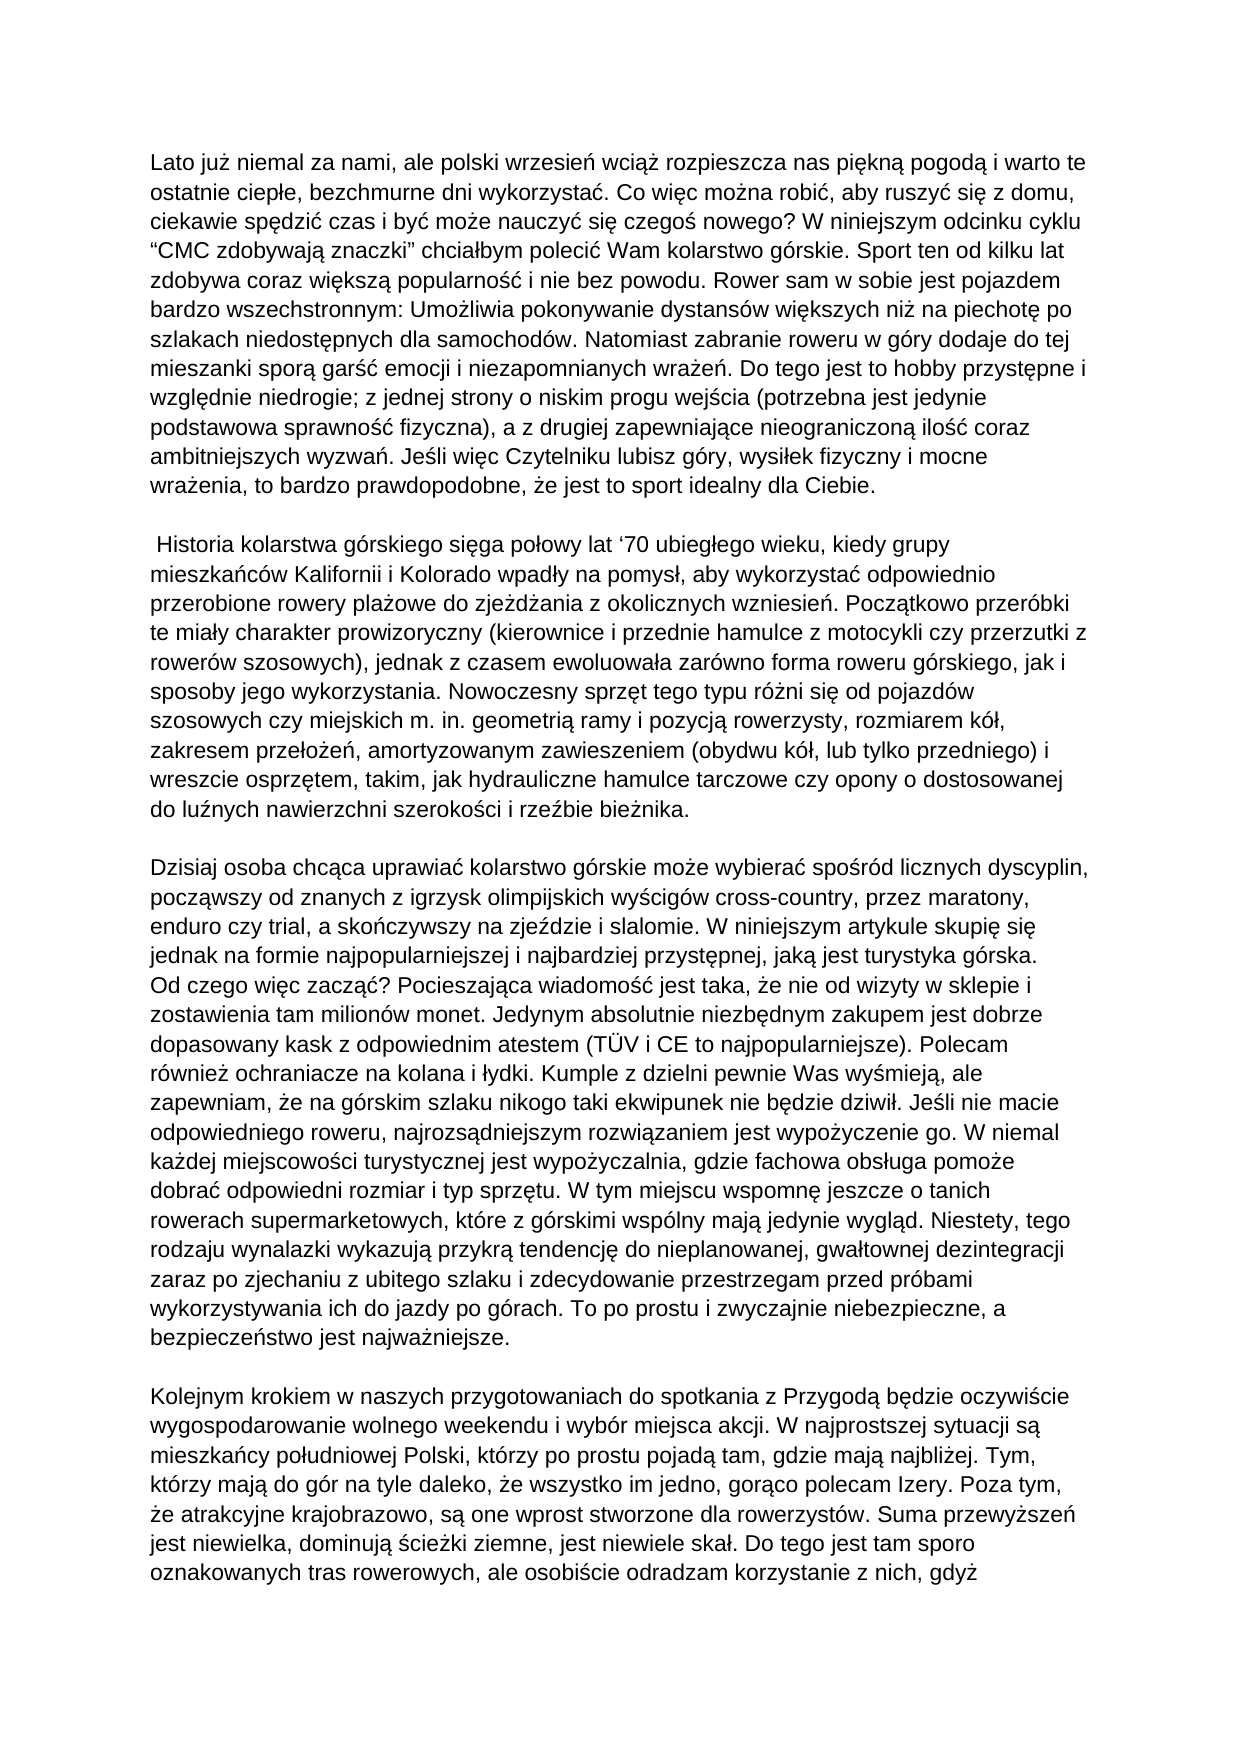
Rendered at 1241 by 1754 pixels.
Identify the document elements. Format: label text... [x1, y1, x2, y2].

text Lato już niemal za nami, ale polski wrzesień wciąż rozpieszcza nas piękną pogodą i warto te ostatnie ciepłe, bezchmurne dni wykorzystać. Co więc można robić, aby ruszyć się z domu, ciekawie spędzić czas i być może nauczyć się czegoś nowego? W niniejszym odcinku cyklu “CMC zdobywają znaczki” chciałbym polecić Wam kolarstwo górskie. Sport ten od kilku lat zdobywa coraz większą popularność i nie bez powodu. Rower sam w sobie jest pojazdem bardzo wszechstronnym: Umożliwia pokonywanie dystansów większych niż na piechotę po szlakach niedostępnych dla samochodów. Natomiast zabranie roweru w góry dodaje do tej mieszanki sporą garść emocji i niezapomnianych wrażeń. Do tego jest to hobby przystępne i względnie niedrogie; z jednej strony o niskim progu wejścia (potrzebna jest jedynie podstawowa sprawność fizyczna), a z drugiej zapewniające nieograniczoną ilość coraz ambitniejszych wyzwań. Jeśli więc Czytelniku lubisz góry, wysiłek fizyczny i mocne wrażenia, to bardzo prawdopodobne, że jest to sport idealny dla Ciebie. [150, 150, 1091, 499]
text Kolejnym krokiem w naszych przygotowaniach do spotkania z Przygodą będzie oczywiście wygospodarowanie wolnego weekendu i wybór miejsca akcji. W najprostszej sytuacji są mieszkańcy południowej Polski, którzy po prostu pojadą tam, gdzie mają najbliżej. Tym, którzy mają do gór na tyle daleko, że wszystko im jedno, gorąco polecam Izery. Poza tym, że atrakcyjne krajobrazowo, są one wprost stworzone dla rowerzystów. Suma przewyższeń jest niewielka, dominują ścieżki ziemne, jest niewiele skał. Do tego jest tam sporo oznakowanych tras rowerowych, ale osobiście odradzam korzystanie z nich, gdyż [150, 1384, 1091, 1586]
text Historia kolarstwa górskiego sięga połowy lat ‘70 ubiegłego wieku, kiedy grupy mieszkańców Kalifornii i Kolorado wpadły na pomysł, aby wykorzystać odpowiednio przerobione rowery plażowe do zjeżdżania z okolicznych wzniesień. Początkowo przeróbki te miały charakter prowizoryczny (kierownice i przednie hamulce z motocykli czy przerzutki z rowerów szosowych), jednak z czasem ewoluowała zarówno forma roweru górskiego, jak i sposoby jego wykorzystania. Nowoczesny sprzęt tego typu różni się od pojazdów szosowych czy miejskich m. in. geometrią ramy i pozycją rowerzysty, rozmiarem kół, zakresem przełożeń, amortyzowanym zawieszeniem (obydwu kół, lub tylko przedniego) i wreszcie osprzętem, takim, jak hydrauliczne hamulce tarczowe czy opony o dostosowanej do luźnych nawierzchni szerokości i rzeźbie bieżnika. [150, 532, 1091, 822]
text Dzisiaj osoba chcąca uprawiać kolarstwo górskie może wybierać spośród licznych dyscyplin, począwszy od znanych z igrzysk olimpijskich wyścigów cross-country, przez maratony, enduro czy trial, a skończywszy na zjeździe i slalomie. W niniejszym artykule skupię się jednak na formie najpopularniejszej i najbardziej przystępnej, jaką jest turystyka górska. [150, 855, 1091, 969]
text Od czego więc zacząć? Pocieszająca wiadomość jest taka, że nie od wizyty w sklepie i zostawienia tam milionów monet. Jedynym absolutnie niezbędnym zakupem jest dobrze dopasowany kask z odpowiednim atestem (TÜV i CE to najpopularniejsze). Polecam również ochraniacze na kolana i łydki. Kumple z dzielni pewnie Was wyśmieją, ale zapewniam, że na górskim szlaku nikogo taki ekwipunek nie będzie dziwił. Jeśli nie macie odpowiedniego roweru, najrozsądniejszym rozwiązaniem jest wypożyczenie go. W niemal każdej miejscowości turystycznej jest wypożyczalnia, gdzie fachowa obsługa pomoże dobrać odpowiedni rozmiar i typ sprzętu. W tym miejscu wspomnę jeszcze o tanich rowerach supermarketowych, które z górskimi wspólny mają jedynie wygląd. Niestety, tego rodzaju wynalazki wykazują przykrą tendencję do nieplanowanej, gwałtownej dezintegracji zaraz po zjechaniu z ubitego szlaku i zdecydowanie przestrzegam przed próbami wykorzystywania ich do jazdy po górach. To po prostu i zwyczajnie niebezpieczne, a bezpieczeństwo jest najważniejsze. [150, 972, 1091, 1351]
